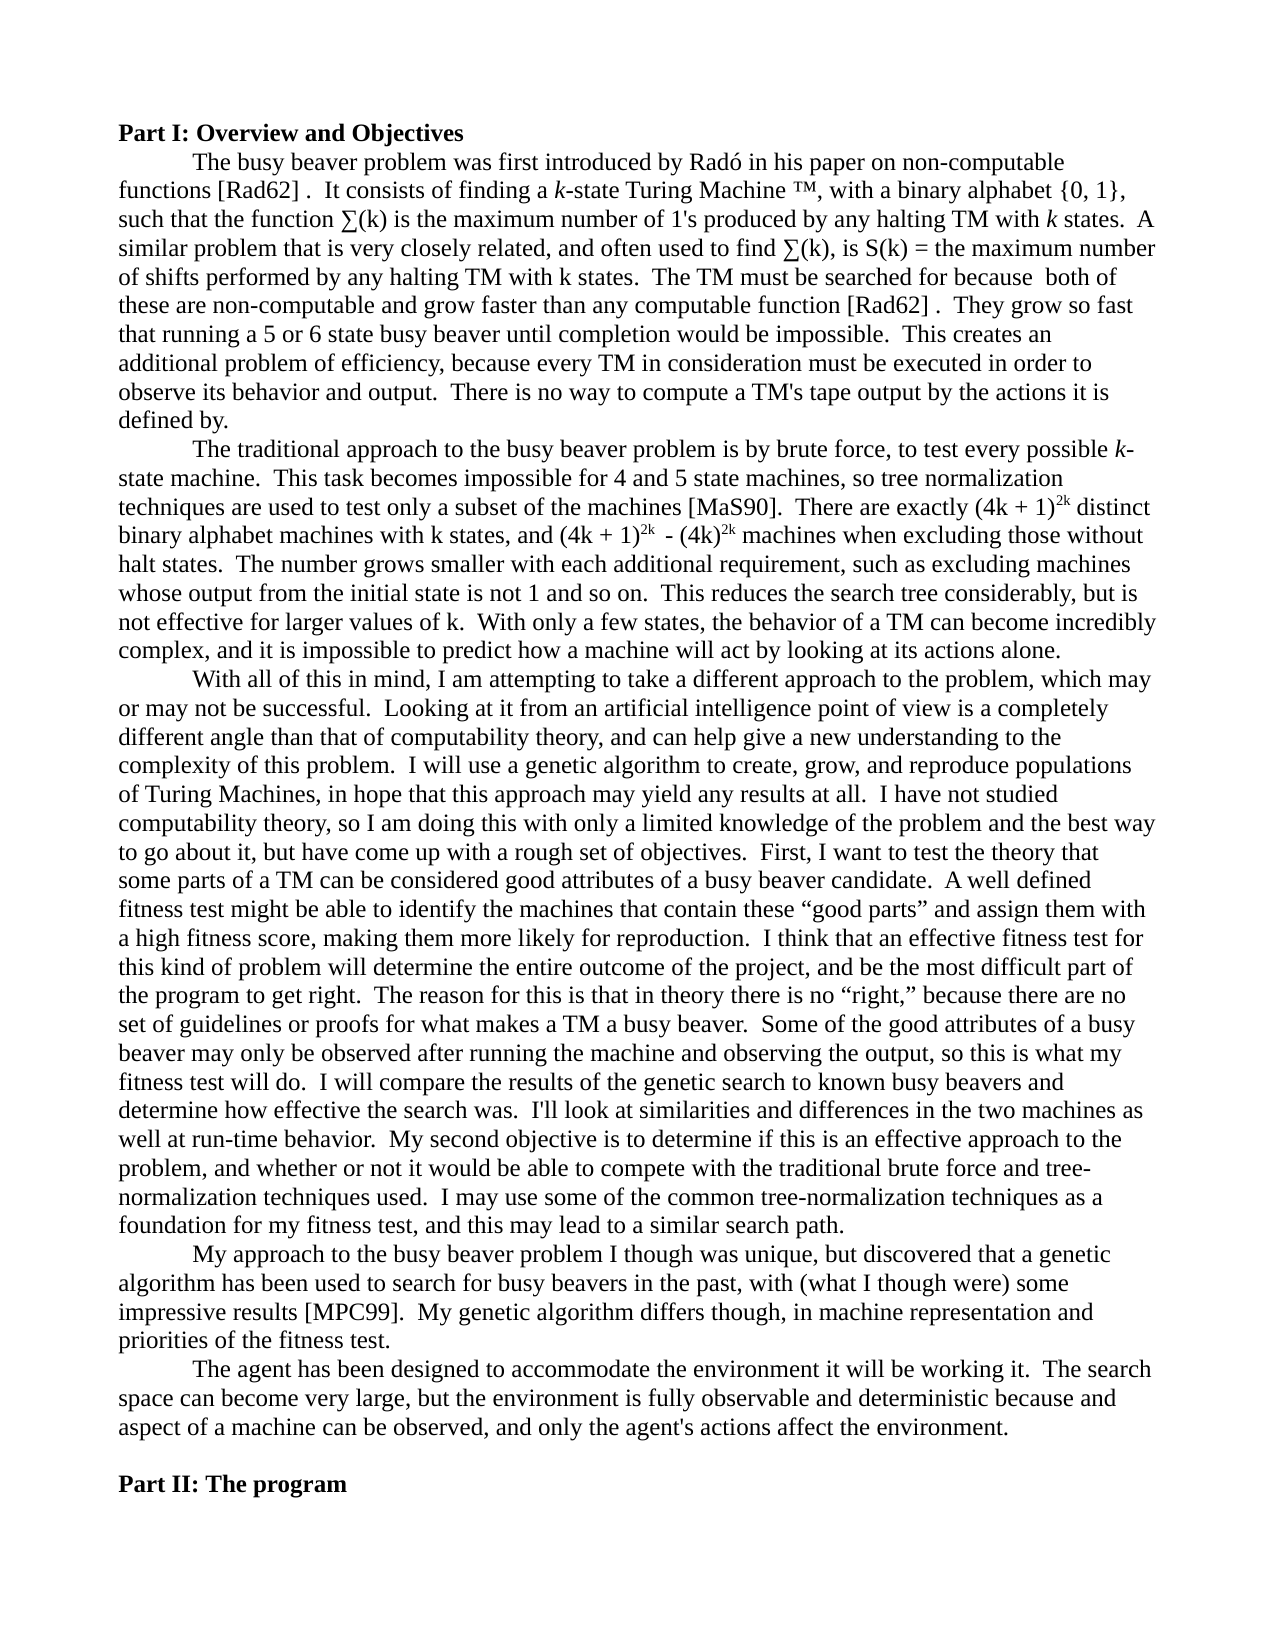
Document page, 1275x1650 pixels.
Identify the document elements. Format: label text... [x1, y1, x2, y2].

text The traditional approach to the busy beaver problem is by brute force, to test every possible k-state machine. This task becomes impossible for 4 and 5 state machines, so tree normalization techniques are used to test only a subset of the machines [MaS90]. There are exactly (4k + 1)2k distinct binary alphabet machines with k states, and (4k + 1)2k - (4k)2k machines when excluding those without halt states. The number grows smaller with each additional requirement, such as excluding machines whose output from the initial state is not 1 and so on. This reduces the search tree considerably, but is not effective for larger values of k. With only a few states, the behavior of a TM can become incredibly complex, and it is impossible to predict how a machine will act by looking at its actions alone. [118, 434, 1157, 664]
text Part I: Overview and Objectives [118, 118, 1157, 147]
text The agent has been designed to accommodate the environment it will be working it. The search space can become very large, but the environment is fully observable and deterministic because and aspect of a machine can be observed, and only the agent's actions affect the environment. [118, 1354, 1157, 1441]
text Part II: The program [118, 1469, 1157, 1498]
text The busy beaver problem was first introduced by Radó in his paper on non-computable functions [Rad62] . It consists of finding a k-state Turing Machine ™, with a binary alphabet {0, 1}, such that the function ∑(k) is the maximum number of 1's produced by any halting TM with k states. A similar problem that is very closely related, and often used to find ∑(k), is S(k) = the maximum number of shifts performed by any halting TM with k states. The TM must be searched for because both of these are non-computable and grow faster than any computable function [Rad62] . They grow so fast that running a 5 or 6 state busy beaver until completion would be impossible. This creates an additional problem of efficiency, because every TM in consideration must be executed in order to observe its behavior and output. There is no way to compute a TM's tape output by the actions it is defined by. [118, 147, 1157, 434]
text With all of this in mind, I am attempting to take a different approach to the problem, which may or may not be successful. Looking at it from an artificial intelligence point of view is a completely different angle than that of computability theory, and can help give a new understanding to the complexity of this problem. I will use a genetic algorithm to create, grow, and reproduce populations of Turing Machines, in hope that this approach may yield any results at all. I have not studied computability theory, so I am doing this with only a limited knowledge of the problem and the best way to go about it, but have come up with a rough set of objectives. First, I want to test the theory that some parts of a TM can be considered good attributes of a busy beaver candidate. A well defined fitness test might be able to identify the machines that contain these “good parts” and assign them with a high fitness score, making them more likely for reproduction. I think that an effective fitness test for this kind of problem will determine the entire outcome of the project, and be the most difficult part of the program to get right. The reason for this is that in theory there is no “right,” because there are no set of guidelines or proofs for what makes a TM a busy beaver. Some of the good attributes of a busy beaver may only be observed after running the machine and observing the output, so this is what my fitness test will do. I will compare the results of the genetic search to known busy beavers and determine how effective the search was. I'll look at similarities and differences in the two machines as well at run-time behavior. My second objective is to determine if this is an effective approach to the problem, and whether or not it would be able to compete with the traditional brute force and tree-normalization techniques used. I may use some of the common tree-normalization techniques as a foundation for my fitness test, and this may lead to a similar search path. [118, 664, 1157, 1239]
text My approach to the busy beaver problem I though was unique, but discovered that a genetic algorithm has been used to search for busy beavers in the past, with (what I though were) some impressive results [MPC99]. My genetic algorithm differs though, in machine representation and priorities of the fitness test. [118, 1239, 1157, 1354]
